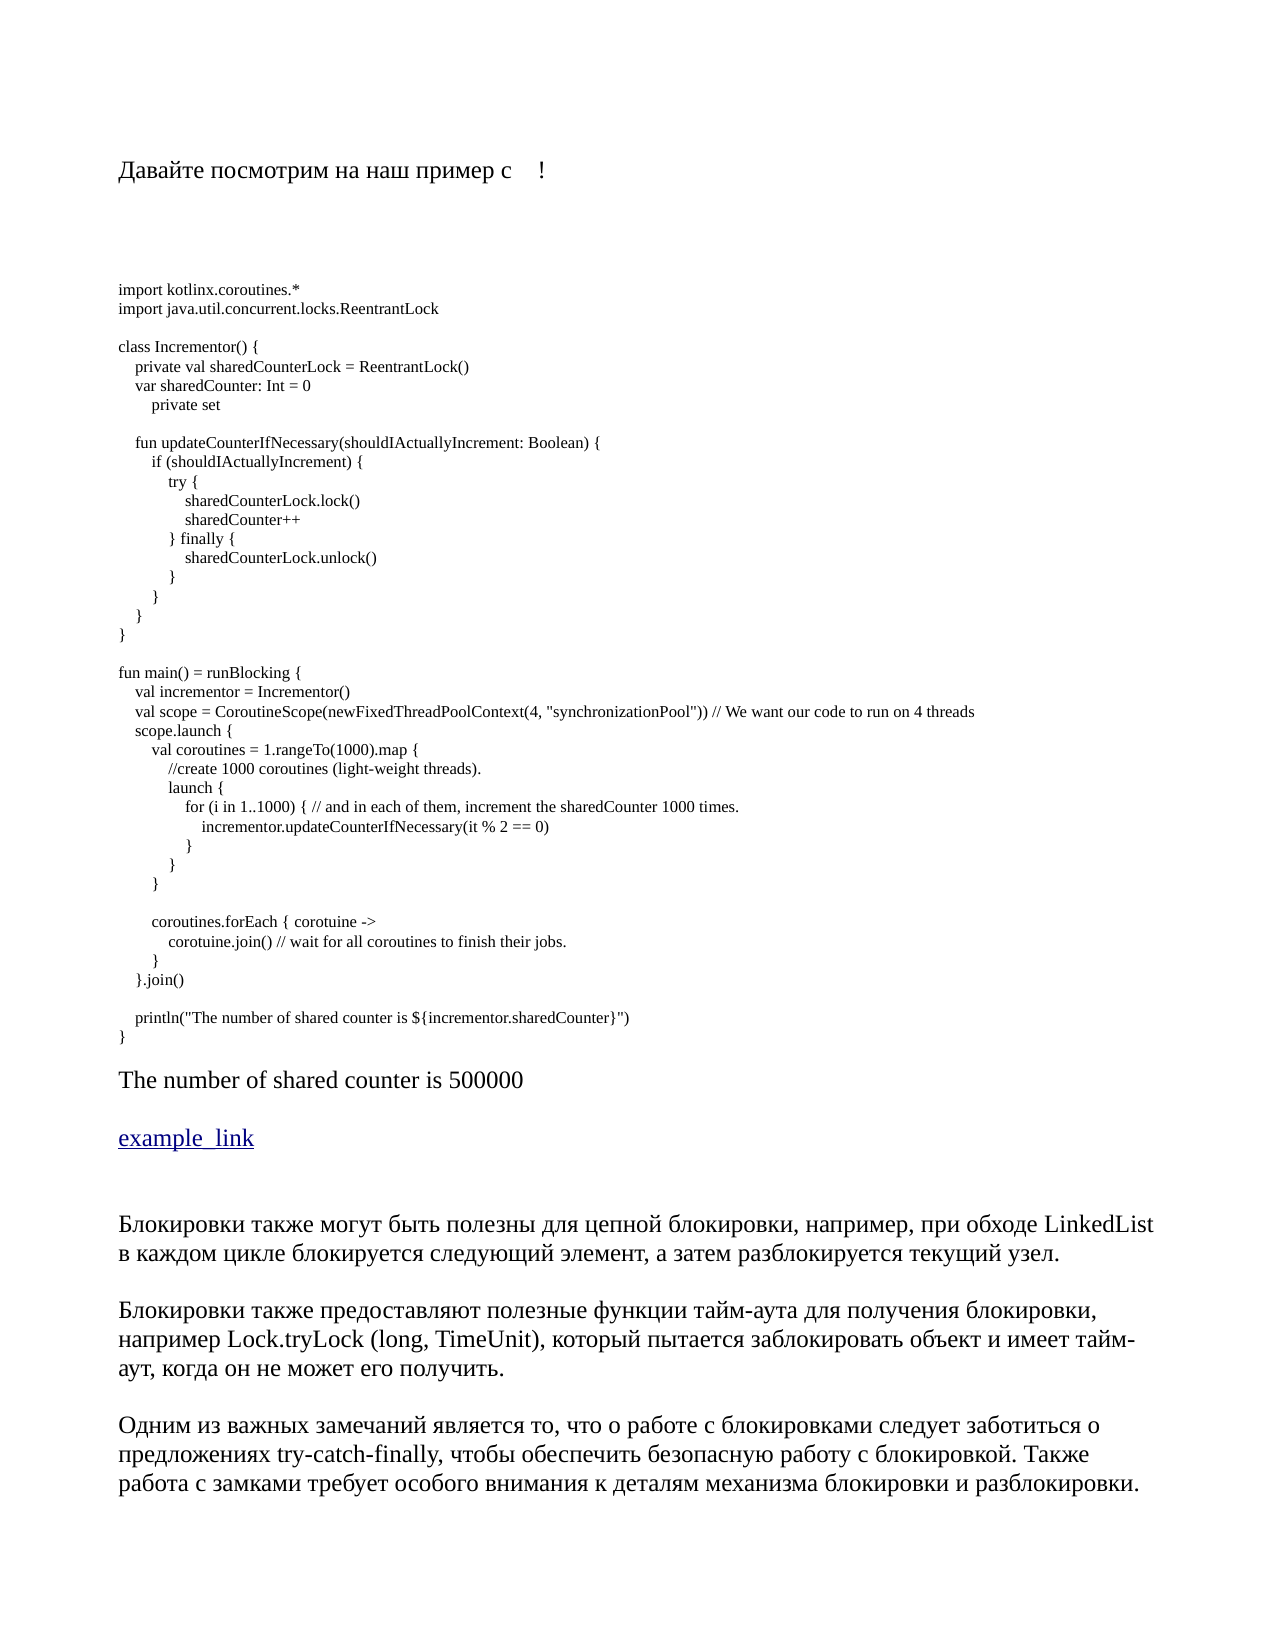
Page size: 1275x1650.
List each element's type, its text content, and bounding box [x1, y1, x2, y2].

text sharedCounterLock.lock() [118, 491, 1157, 510]
text sharedCounterLock.unlock() [118, 548, 1157, 567]
text //create 1000 coroutines (light-weight threads). [118, 759, 1157, 778]
text Давайте посмотрим на наш пример с 🔐! [118, 156, 1157, 184]
text class Incrementor() { [118, 337, 1157, 356]
text } [118, 951, 1157, 970]
text launch { [118, 778, 1157, 797]
text scope.launch { [118, 721, 1157, 740]
text corotuine.join() // wait for all coroutines to finish their jobs. [118, 931, 1157, 951]
text example_link [118, 1123, 1157, 1152]
text Одним из важных замечаний является то, что о работе с блокировками следует заботиться о предложениях try-catch-finally, чтобы обеспечить безопасную работу с блокировкой. Также работа с замками требует особого внимания к деталям механизма блокировки и разблокировки. [118, 1411, 1157, 1497]
text private val sharedCounterLock = ReentrantLock() [118, 356, 1157, 376]
text sharedCounter++ [118, 510, 1157, 529]
text for (i in 1..1000) { // and in each of them, increment the sharedCounter 1000 times. [118, 797, 1157, 816]
text val scope = CoroutineScope(newFixedThreadPoolContext(4, "synchronizationPool")) // We want our code to run on 4 threads [118, 701, 1157, 721]
text private set [118, 395, 1157, 414]
text import java.util.concurrent.locks.ReentrantLock [118, 299, 1157, 318]
text Блокировки также могут быть полезны для цепной блокировки, например, при обходе LinkedList в каждом цикле блокируется следующий элемент, а затем разблокируется текущий узел. [118, 1209, 1157, 1267]
text } [118, 1027, 1157, 1046]
text val incrementor = Incrementor() [118, 682, 1157, 701]
text }.join() [118, 970, 1157, 989]
text } [118, 625, 1157, 644]
text Блокировки также предоставляют полезные функции тайм-аута для получения блокировки, например Lock.tryLock (long, TimeUnit), который пытается заблокировать объект и имеет тайм-аут, когда он не может его получить. [118, 1296, 1157, 1382]
text val coroutines = 1.rangeTo(1000).map { [118, 740, 1157, 759]
text if (shouldIActuallyIncrement) { [118, 452, 1157, 471]
text } [118, 855, 1157, 874]
text } [118, 606, 1157, 625]
text fun main() = runBlocking { [118, 663, 1157, 682]
text incrementor.updateCounterIfNecessary(it % 2 == 0) [118, 816, 1157, 836]
text } finally { [118, 529, 1157, 548]
text println("The number of shared counter is ${incrementor.sharedCounter}") [118, 1008, 1157, 1027]
text } [118, 567, 1157, 586]
text fun updateCounterIfNecessary(shouldIActuallyIncrement: Boolean) { [118, 433, 1157, 452]
text import kotlinx.coroutines.* [118, 280, 1157, 299]
text var sharedCounter: Int = 0 [118, 376, 1157, 395]
text } [118, 836, 1157, 855]
text } [118, 874, 1157, 893]
text The number of shared counter is 500000 [118, 1066, 1157, 1094]
text coroutines.forEach { corotuine -> [118, 912, 1157, 931]
text } [118, 586, 1157, 606]
text try { [118, 471, 1157, 491]
